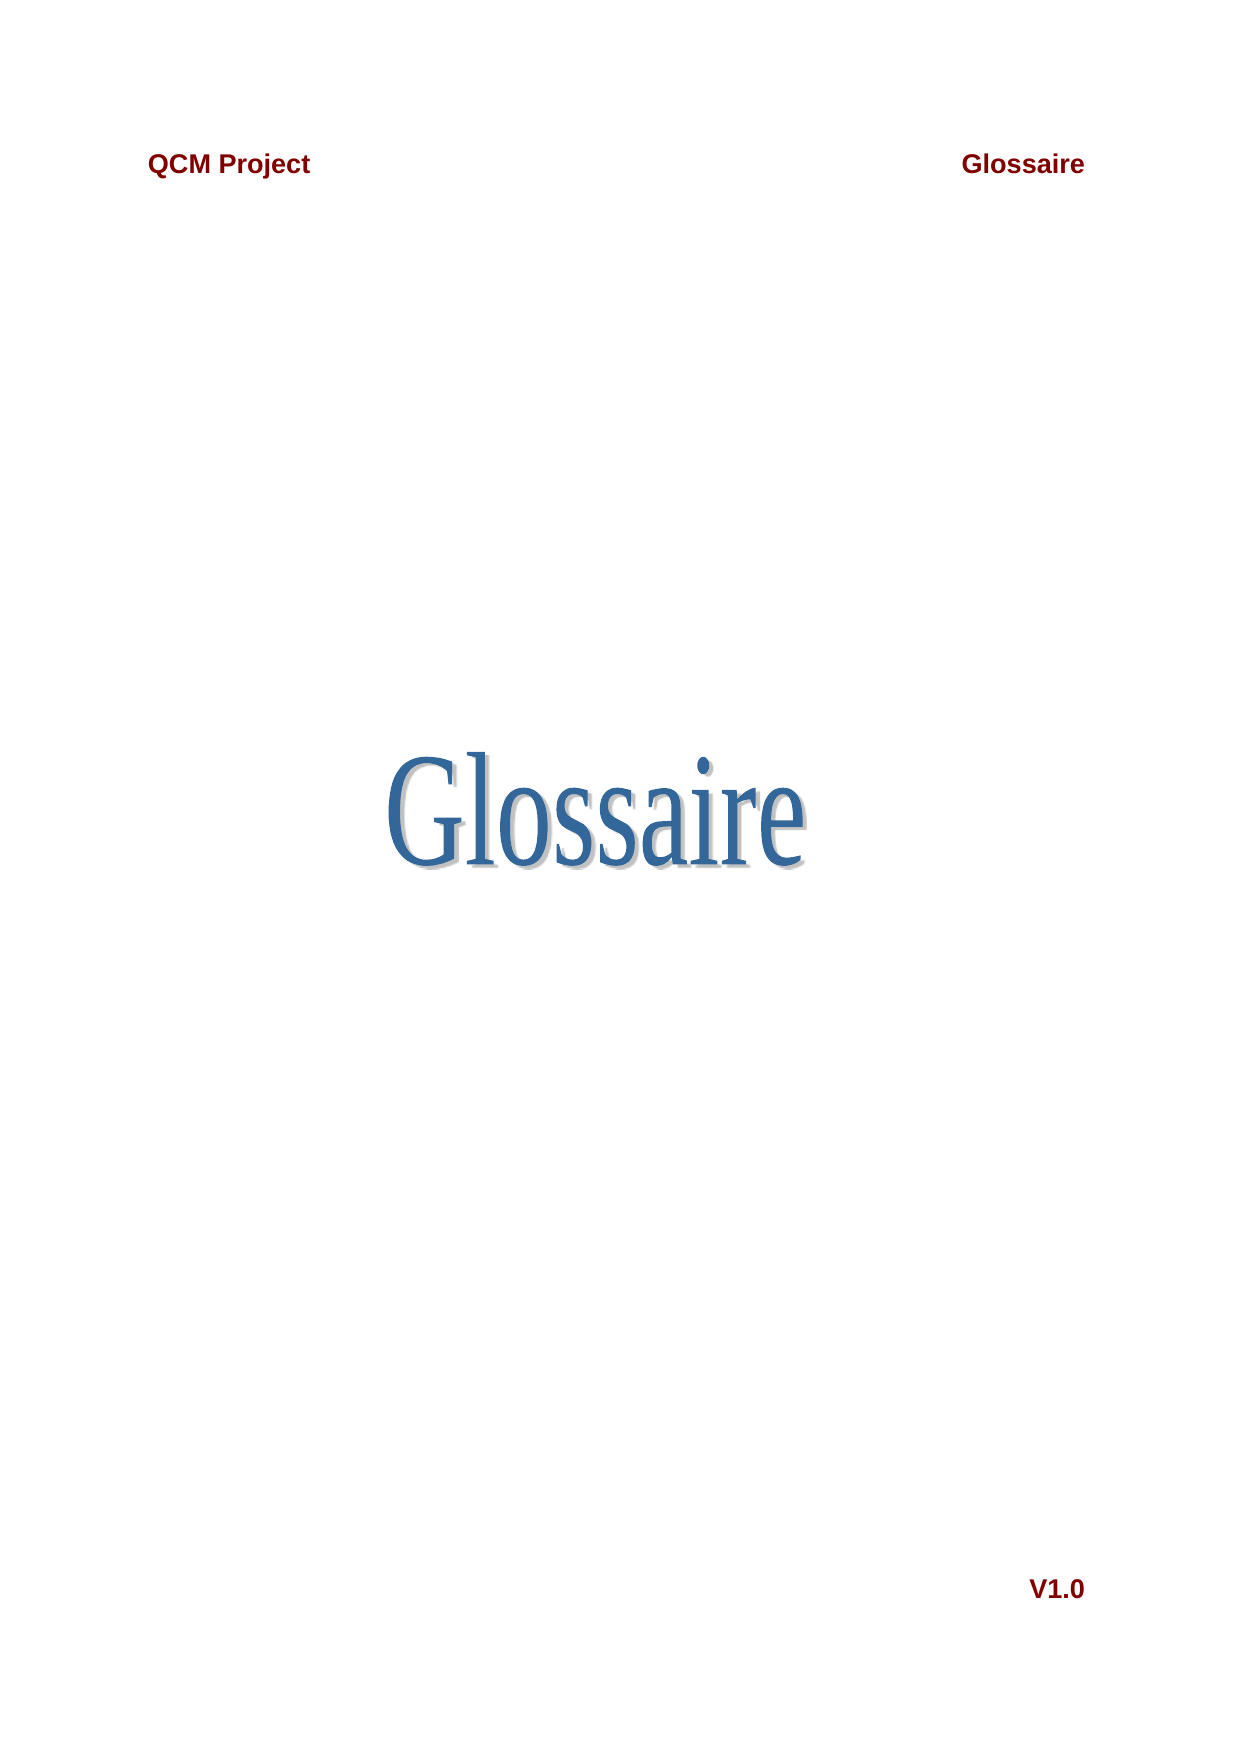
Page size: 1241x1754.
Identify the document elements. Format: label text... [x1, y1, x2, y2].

table_cell [136, 1573, 616, 1604]
table_cell [136, 179, 1096, 1573]
table_cell V1.0 [616, 1573, 1096, 1604]
table_header Glossaire [616, 148, 1096, 179]
table_header QCM Project [136, 148, 616, 179]
